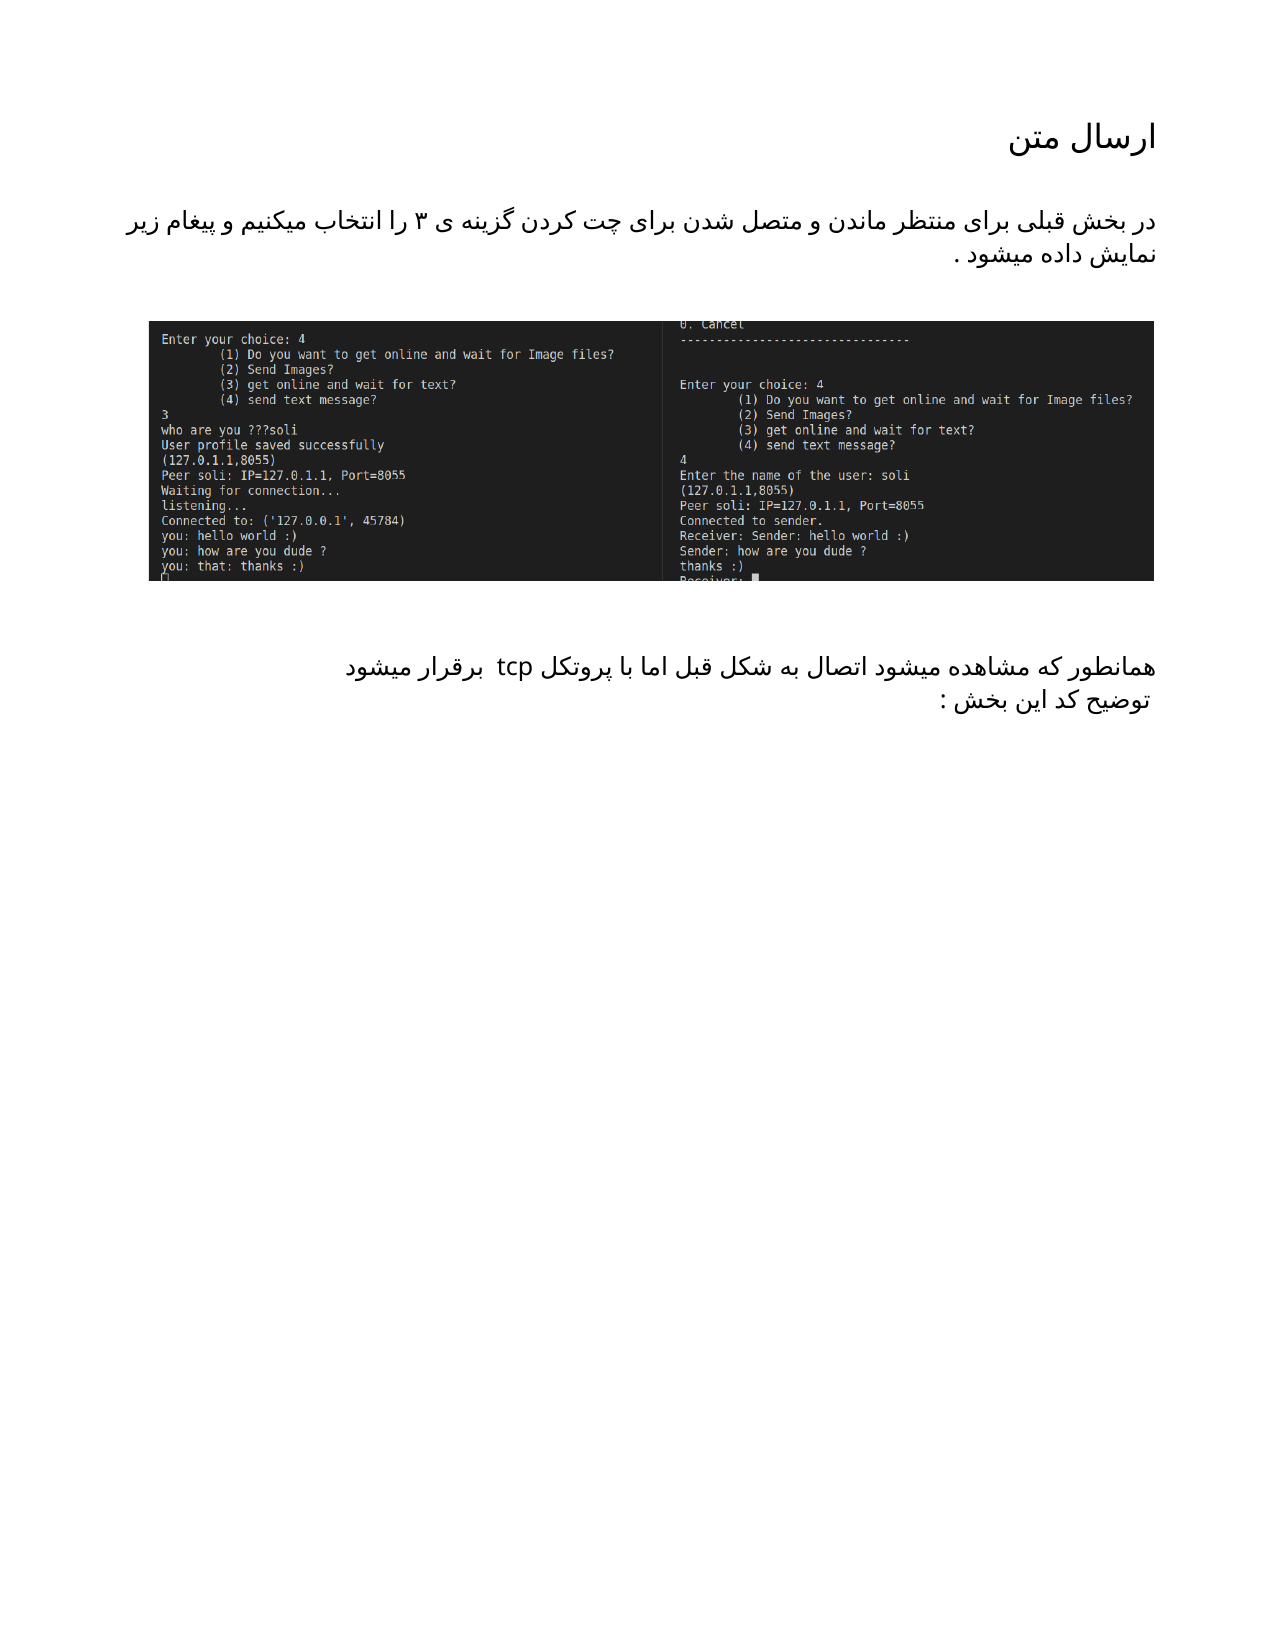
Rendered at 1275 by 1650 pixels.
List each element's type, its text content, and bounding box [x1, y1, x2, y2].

picture [148, 321, 1154, 581]
text در بخش قبلی برای منتظر ماندن و متصل شدن برای چت کردن گزینه ی ۳ را انتخاب میکنیم و پیغام زیر نمایش داده میشود . [118, 207, 1157, 272]
text همانطور که مشاهده میشود اتصال به شکل قبل اما با پروتکل tcp برقرار میشود [118, 649, 1157, 686]
text توضیح کد این بخش : [118, 686, 1157, 718]
text ارسال متن [118, 118, 1157, 162]
